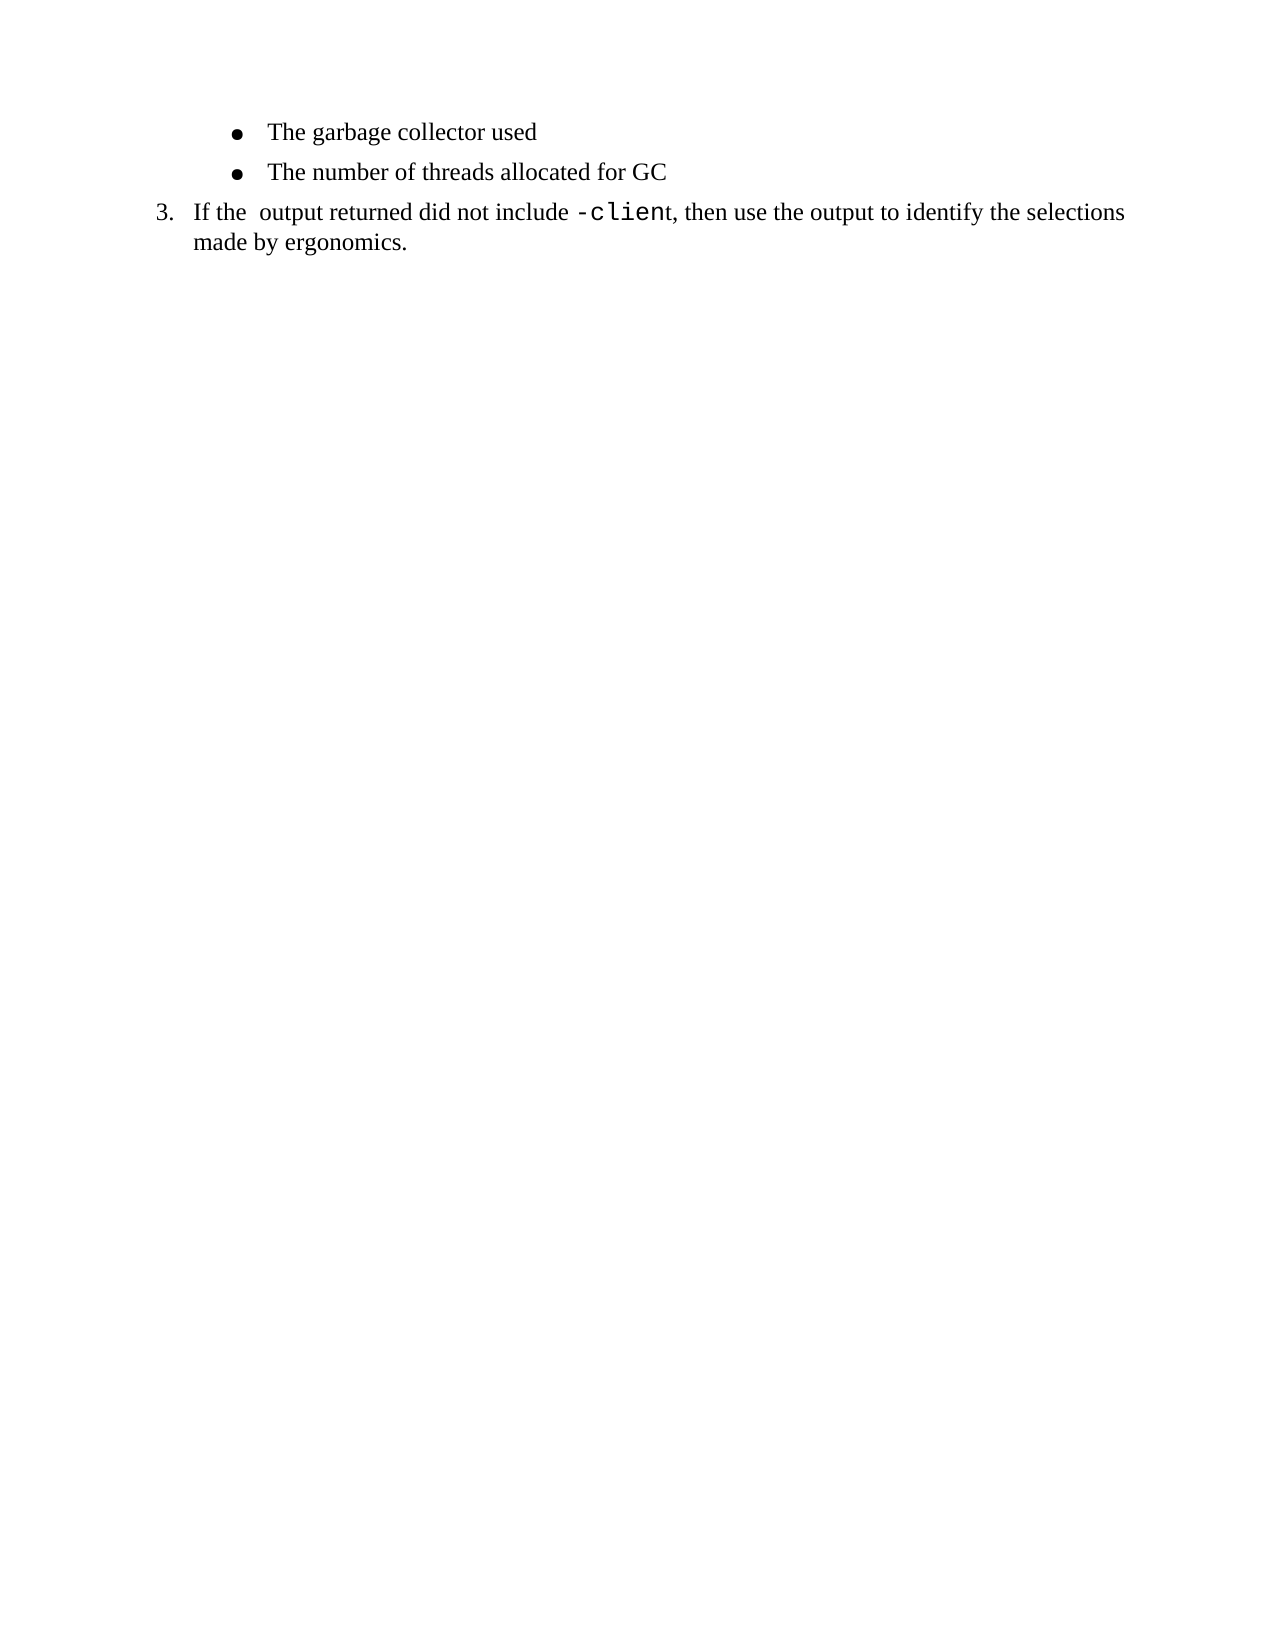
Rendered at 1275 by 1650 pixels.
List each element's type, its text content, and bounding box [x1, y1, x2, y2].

list The garbage collector used [229, 118, 1157, 146]
list The number of threads allocated for GC [229, 158, 1157, 186]
list If the output returned did not include -client, then use the output to identify the selections made by ergonomics. [156, 198, 1157, 256]
